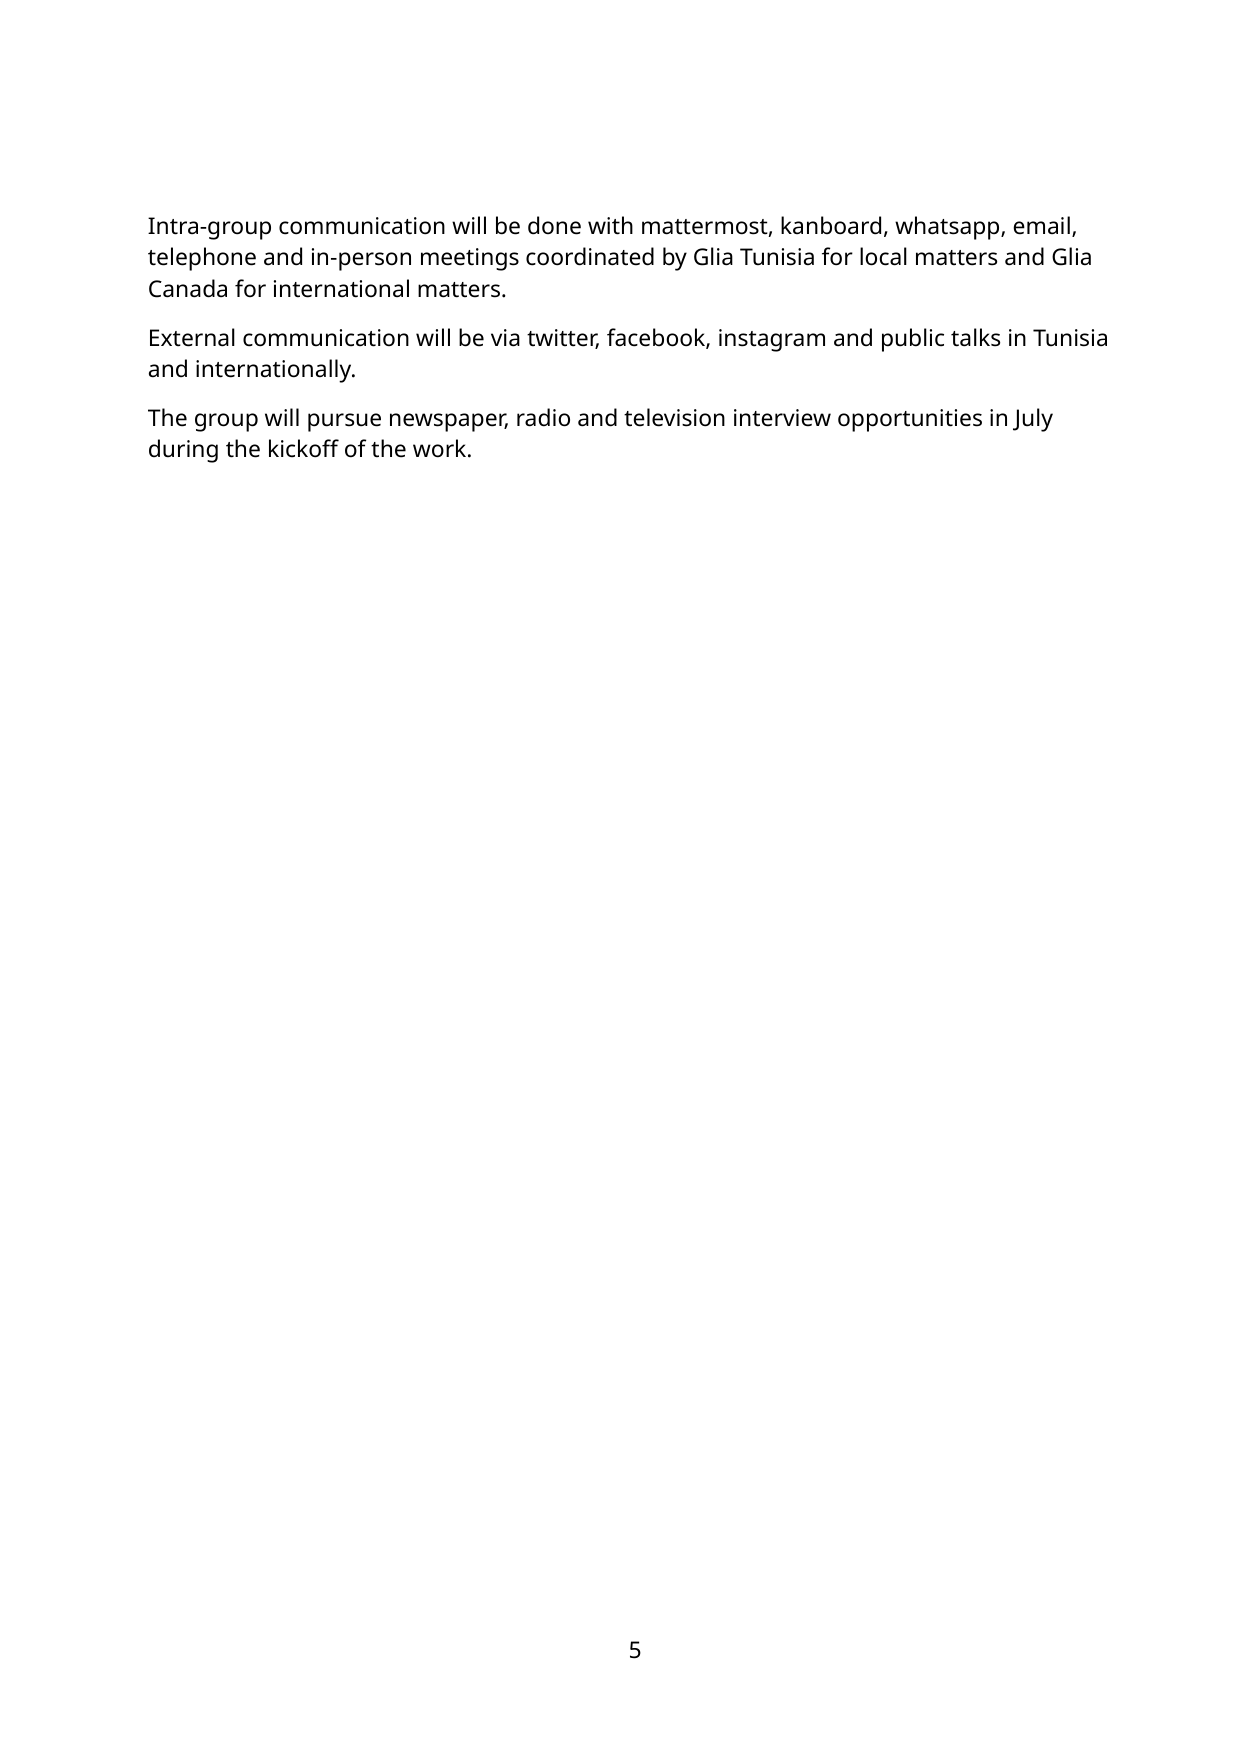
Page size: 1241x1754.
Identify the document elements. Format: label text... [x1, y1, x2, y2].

text The group will pursue newspaper, radio and television interview opportunities in July during the kickoff of the work. [148, 402, 1122, 464]
text Intra-group communication will be done with mattermost, kanboard, whatsapp, email, telephone and in-person meetings coordinated by Glia Tunisia for local matters and Glia Canada for international matters. [148, 210, 1122, 304]
text External communication will be via twitter, facebook, instagram and public talks in Tunisia and internationally. [148, 322, 1122, 384]
